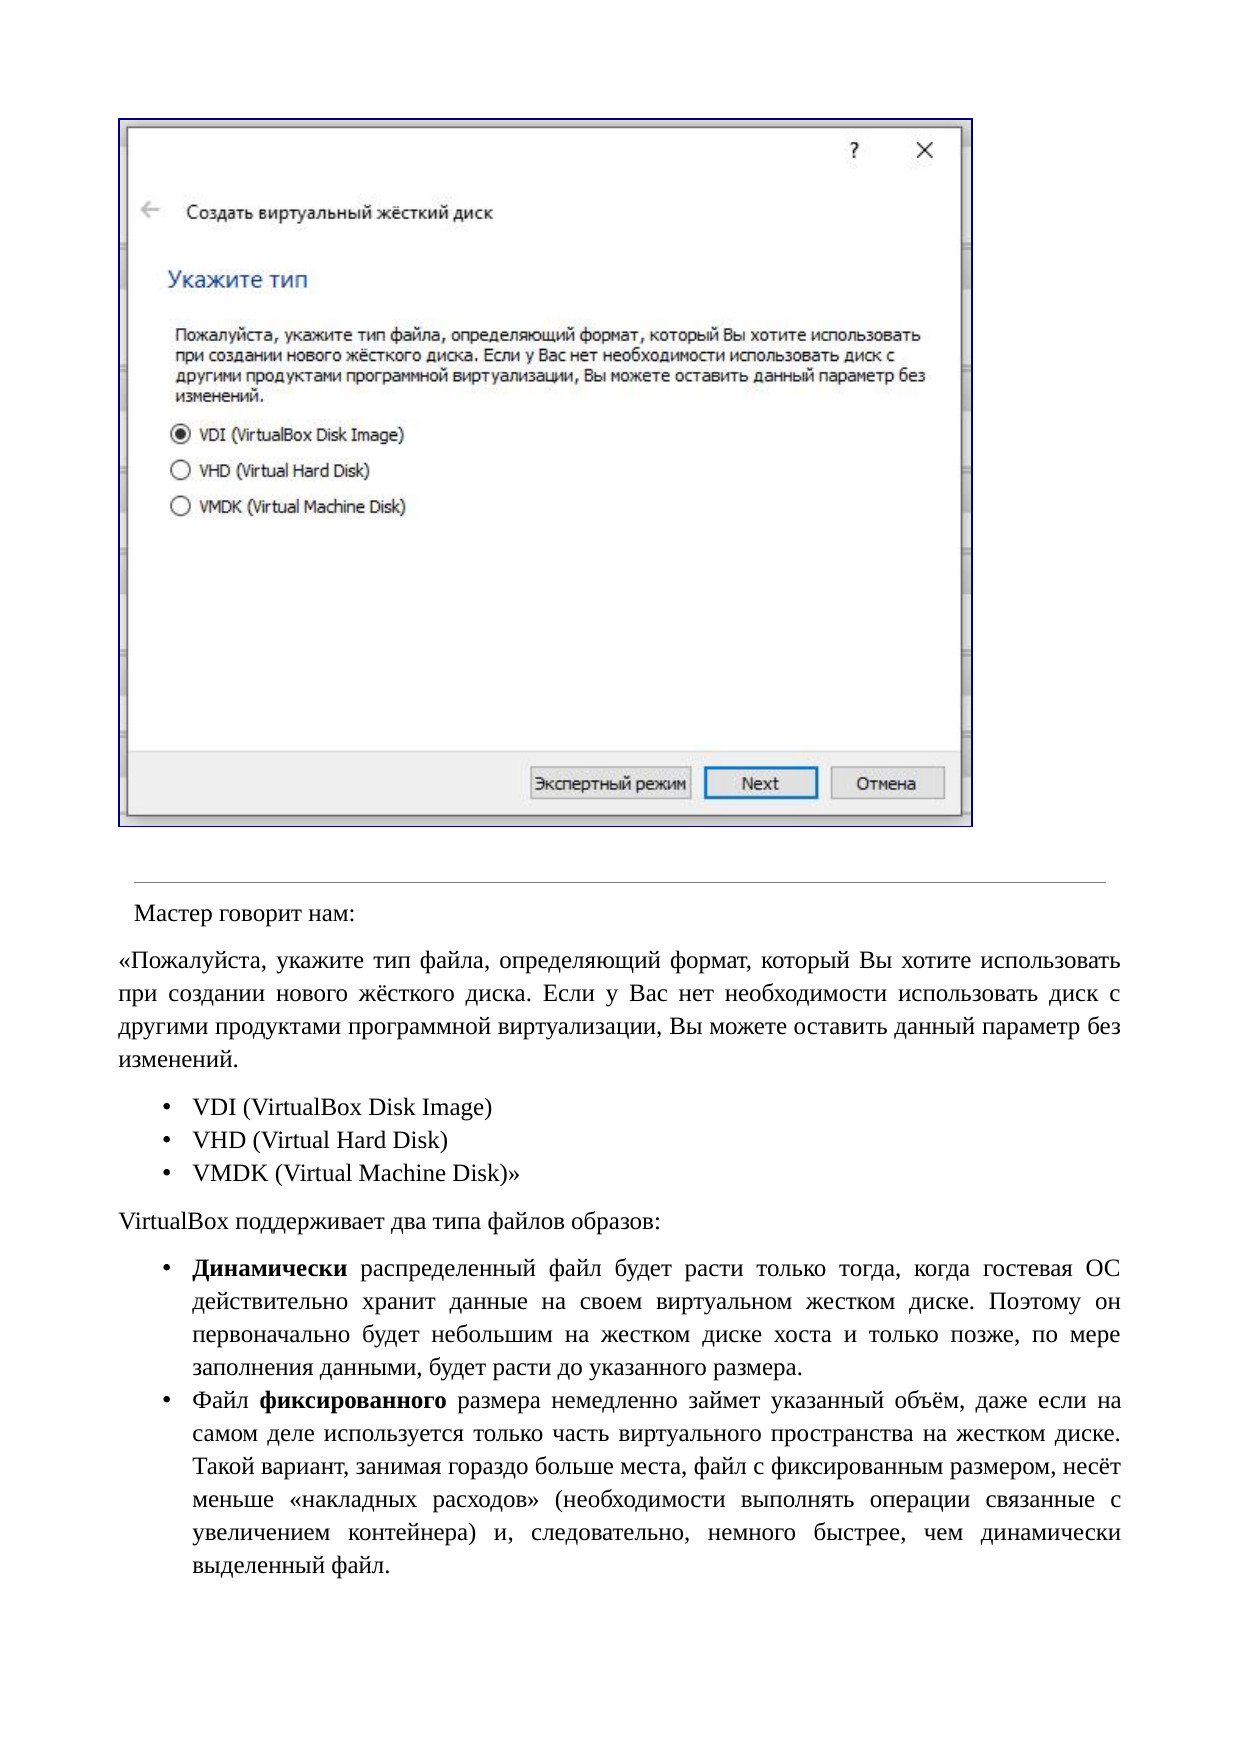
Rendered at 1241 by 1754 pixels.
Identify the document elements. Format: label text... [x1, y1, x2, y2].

list VDI (VirtualBox Disk Image) [162, 1092, 1122, 1121]
text Мастер говорит нам: [134, 898, 1106, 927]
list Файл фиксированного размера немедленно займет указанный объём, даже если на самом деле используется только часть виртуального пространства на жестком диске. Такой вариант, занимая гораздо больше места, файл с фиксированным размером, несёт меньше «накладных расходов» (необходимости выполнять операции связанные с увеличением контейнера) и, следовательно, немного быстрее, чем динамически выделенный файл. [162, 1385, 1122, 1579]
list Динамически распределенный файл будет расти только тогда, когда гостевая ОС действительно хранит данные на своем виртуальном жестком диске. Поэтому он первоначально будет небольшим на жестком диске хоста и только позже, по мере заполнения данными, будет расти до указанного размера. [162, 1253, 1122, 1381]
text VirtualBox поддерживает два типа файлов образов: [118, 1206, 1122, 1234]
picture [120, 120, 971, 826]
text «Пожалуйста, укажите тип файла, определяющий формат, который Вы хотите использовать при создании нового жёсткого диска. Если у Вас нет необходимости использовать диск с другими продуктами программной виртуализации, Вы можете оставить данный параметр без изменений. [118, 945, 1122, 1073]
list VHD (Virtual Hard Disk) [162, 1125, 1122, 1154]
list VMDK (Virtual Machine Disk)» [162, 1158, 1122, 1187]
